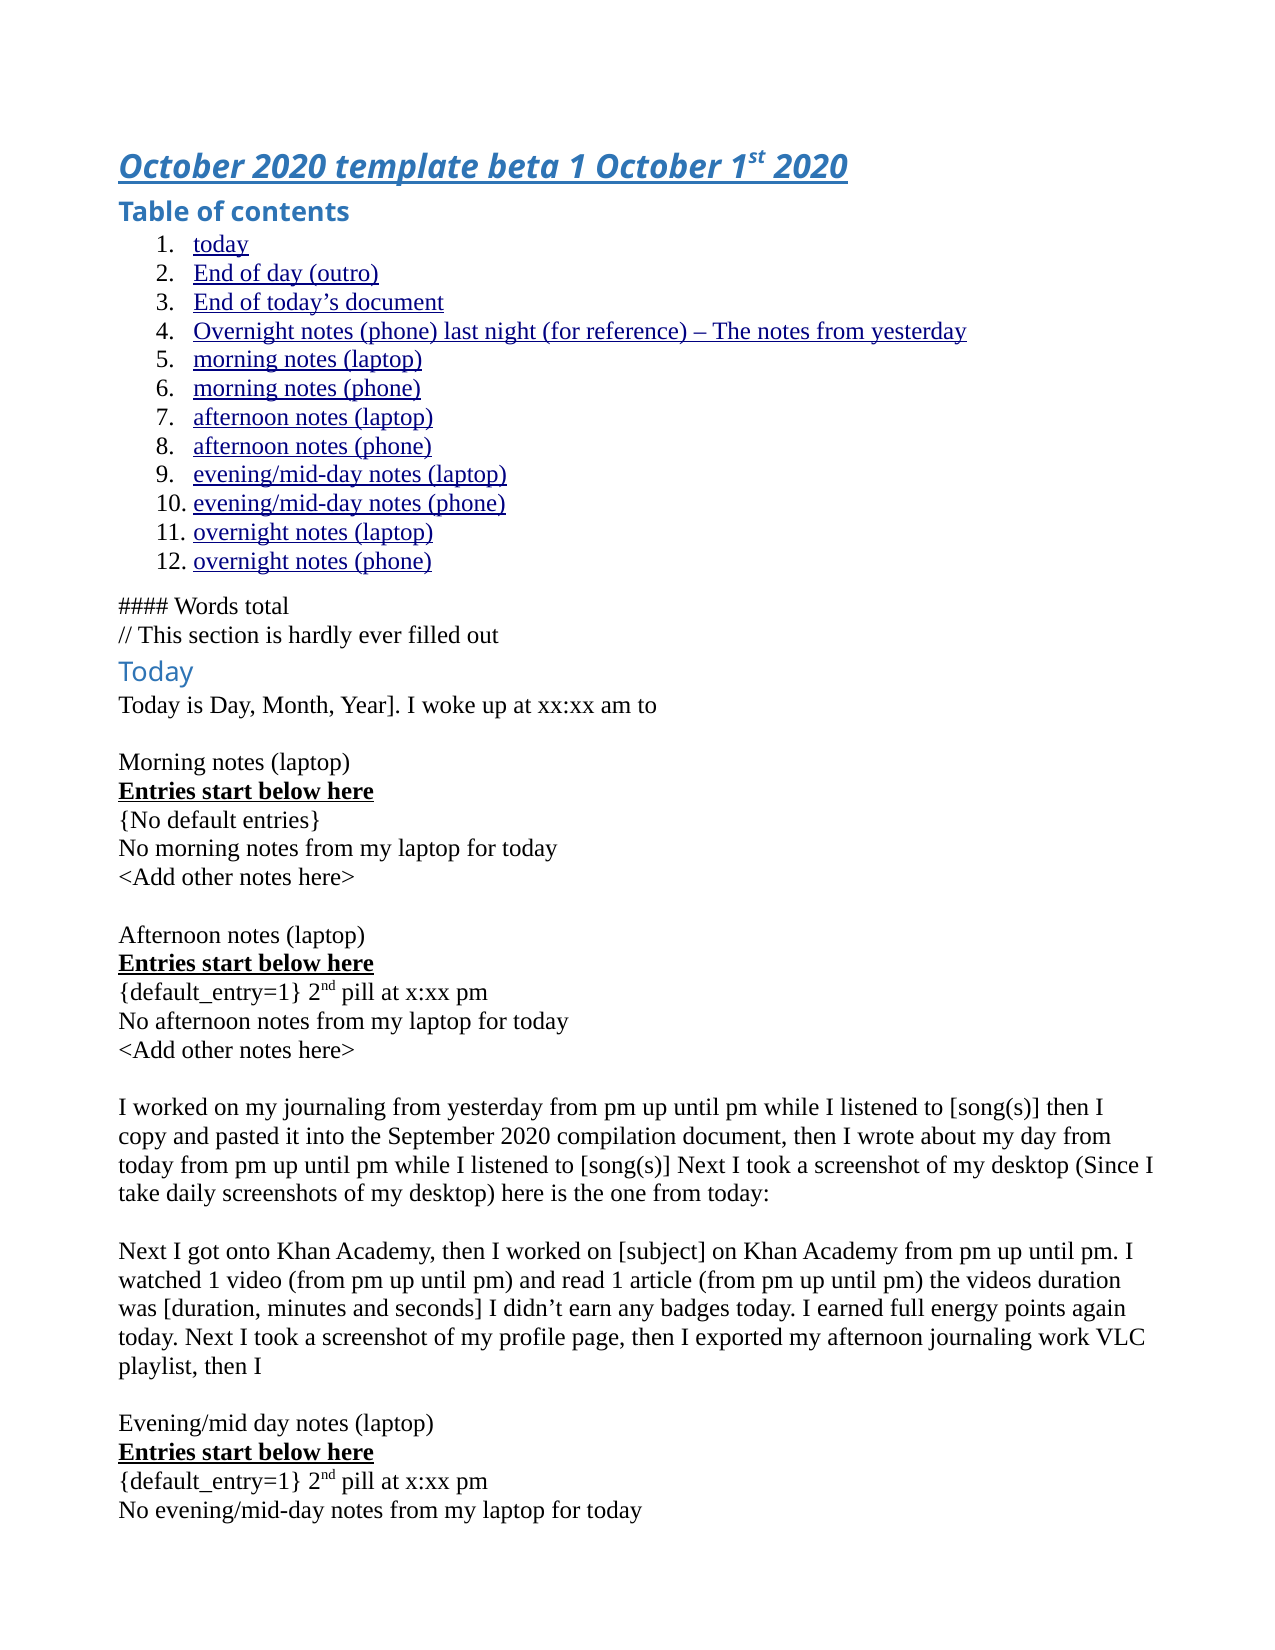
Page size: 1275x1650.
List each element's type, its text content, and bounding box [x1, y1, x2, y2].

text {default_entry=1} 2nd pill at x:xx pm [118, 1466, 1157, 1495]
text Entries start below here [118, 948, 1157, 977]
subtitle October 2020 template beta 1 October 1st 2020 [118, 143, 1157, 188]
list overnight notes (laptop) [156, 517, 1157, 546]
text <Add other notes here> [118, 862, 1157, 891]
list afternoon notes (laptop) [156, 402, 1157, 431]
text Morning notes (laptop) [118, 747, 1157, 776]
text Entries start below here [118, 776, 1157, 805]
text // This section is hardly ever filled out [118, 620, 1157, 649]
list evening/mid-day notes (laptop) [156, 459, 1157, 488]
text No evening/mid-day notes from my laptop for today [118, 1495, 1157, 1523]
text No morning notes from my laptop for today [118, 833, 1157, 862]
text <Add other notes here> [118, 1035, 1157, 1063]
text Entries start below here [118, 1437, 1157, 1466]
list Overnight notes (phone) last night (for reference) – The notes from yesterday [156, 316, 1157, 344]
list End of today’s document [156, 287, 1157, 316]
text I worked on my journaling from yesterday from pm up until pm while I listened to [song(s)] then I copy and pasted it into the September 2020 compilation document, then I wrote about my day from today from pm up until pm while I listened to [song(s)] Next I took a screenshot of my desktop (Since I take daily screenshots of my desktop) here is the one from today: [118, 1092, 1157, 1207]
list afternoon notes (phone) [156, 431, 1157, 459]
subtitle Table of contents [118, 193, 1157, 229]
list morning notes (laptop) [156, 344, 1157, 373]
text #### Words total [118, 591, 1157, 620]
list End of day (outro) [156, 258, 1157, 287]
list today [156, 229, 1157, 258]
list morning notes (phone) [156, 373, 1157, 402]
subtitle Today [118, 653, 1157, 690]
text {No default entries} [118, 805, 1157, 833]
text Today is Day, Month, Year]. I woke up at xx:xx am to [118, 690, 1157, 718]
text No afternoon notes from my laptop for today [118, 1006, 1157, 1035]
list evening/mid-day notes (phone) [156, 488, 1157, 517]
text Afternoon notes (laptop) [118, 920, 1157, 948]
text Evening/mid day notes (laptop) [118, 1408, 1157, 1437]
text Next I got onto Khan Academy, then I worked on [subject] on Khan Academy from pm up until pm. I watched 1 video (from pm up until pm) and read 1 article (from pm up until pm) the videos duration was [duration, minutes and seconds] I didn’t earn any badges today. I earned full energy points again today. Next I took a screenshot of my profile page, then I exported my afternoon journaling work VLC playlist, then I [118, 1236, 1157, 1380]
text {default_entry=1} 2nd pill at x:xx pm [118, 977, 1157, 1006]
list overnight notes (phone) [156, 546, 1157, 574]
